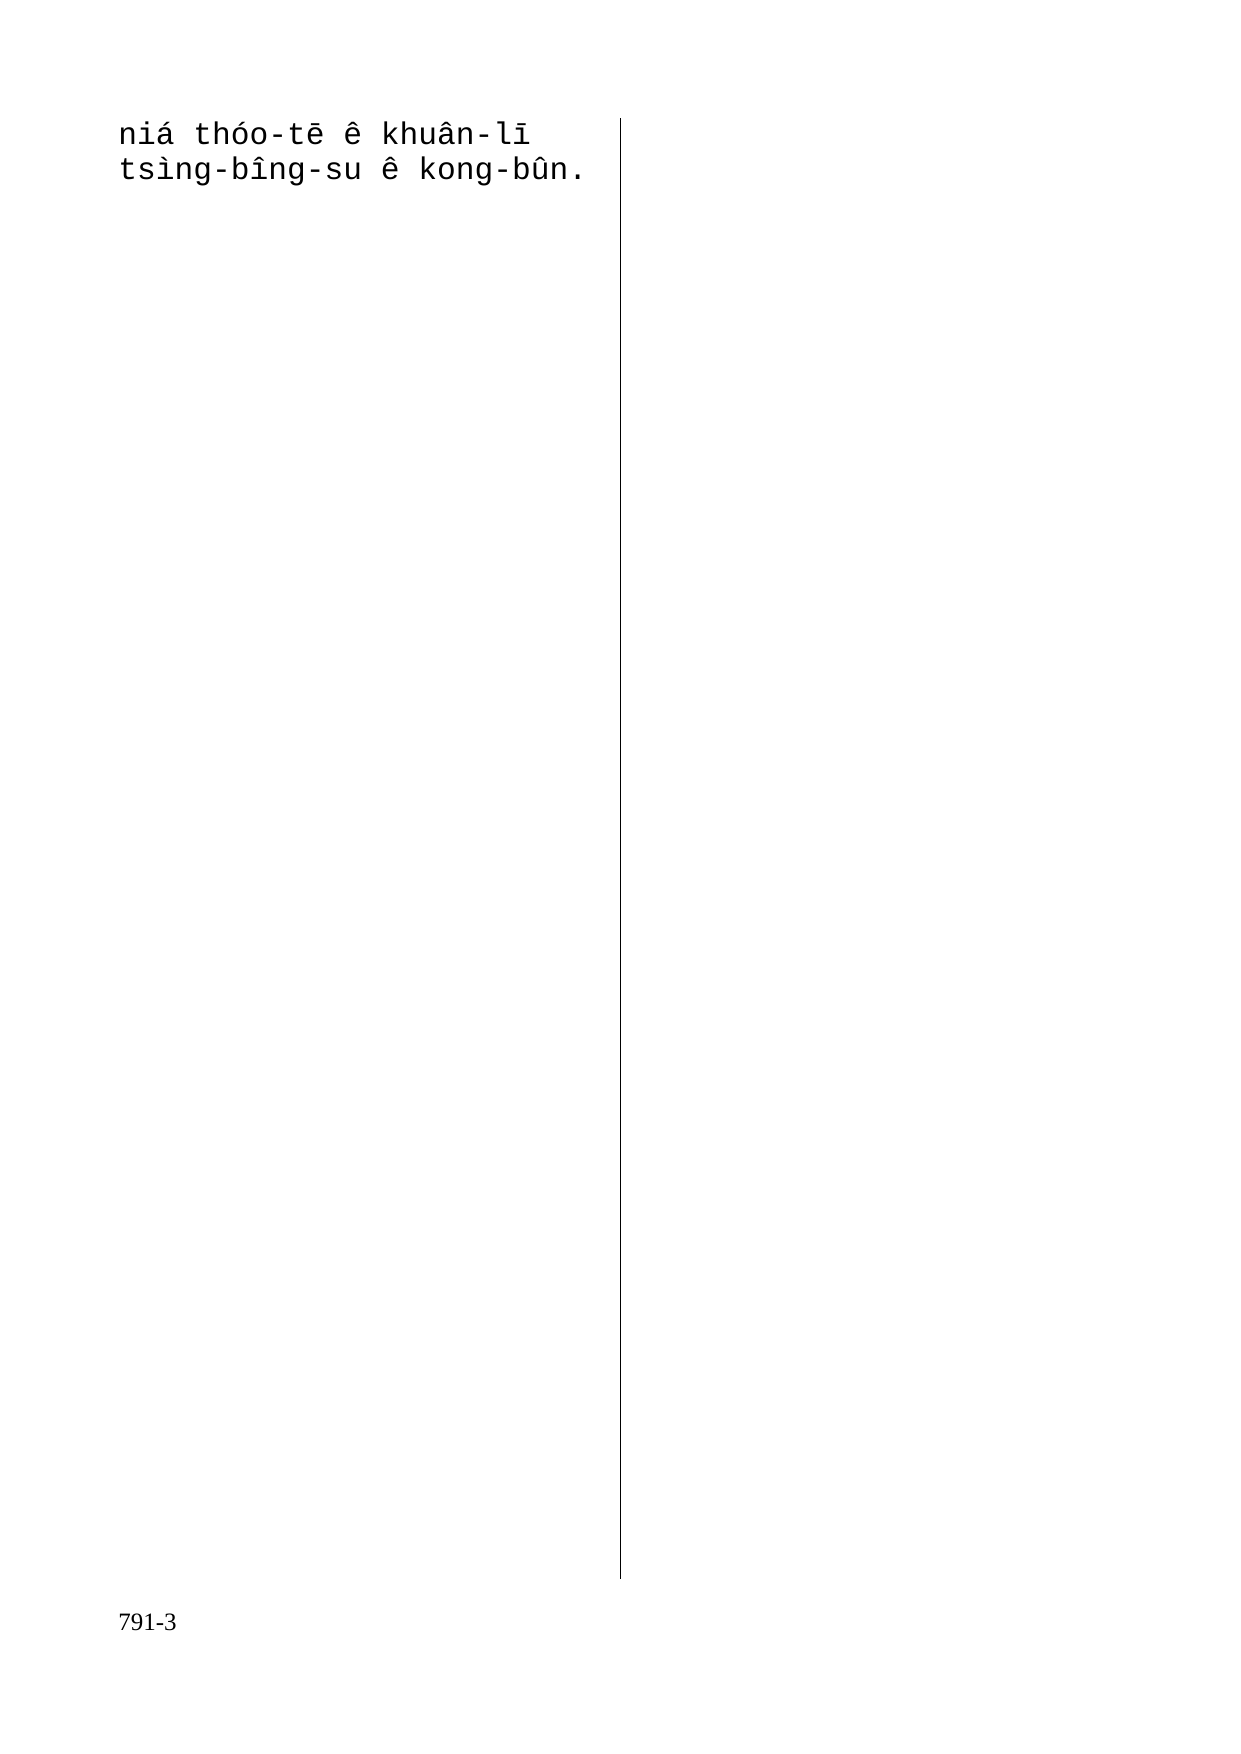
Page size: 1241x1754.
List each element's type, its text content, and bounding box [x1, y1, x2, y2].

text niá thóo-tē ê khuân-lī tsìng-bîng-su ê kong-bûn. [118, 118, 618, 189]
